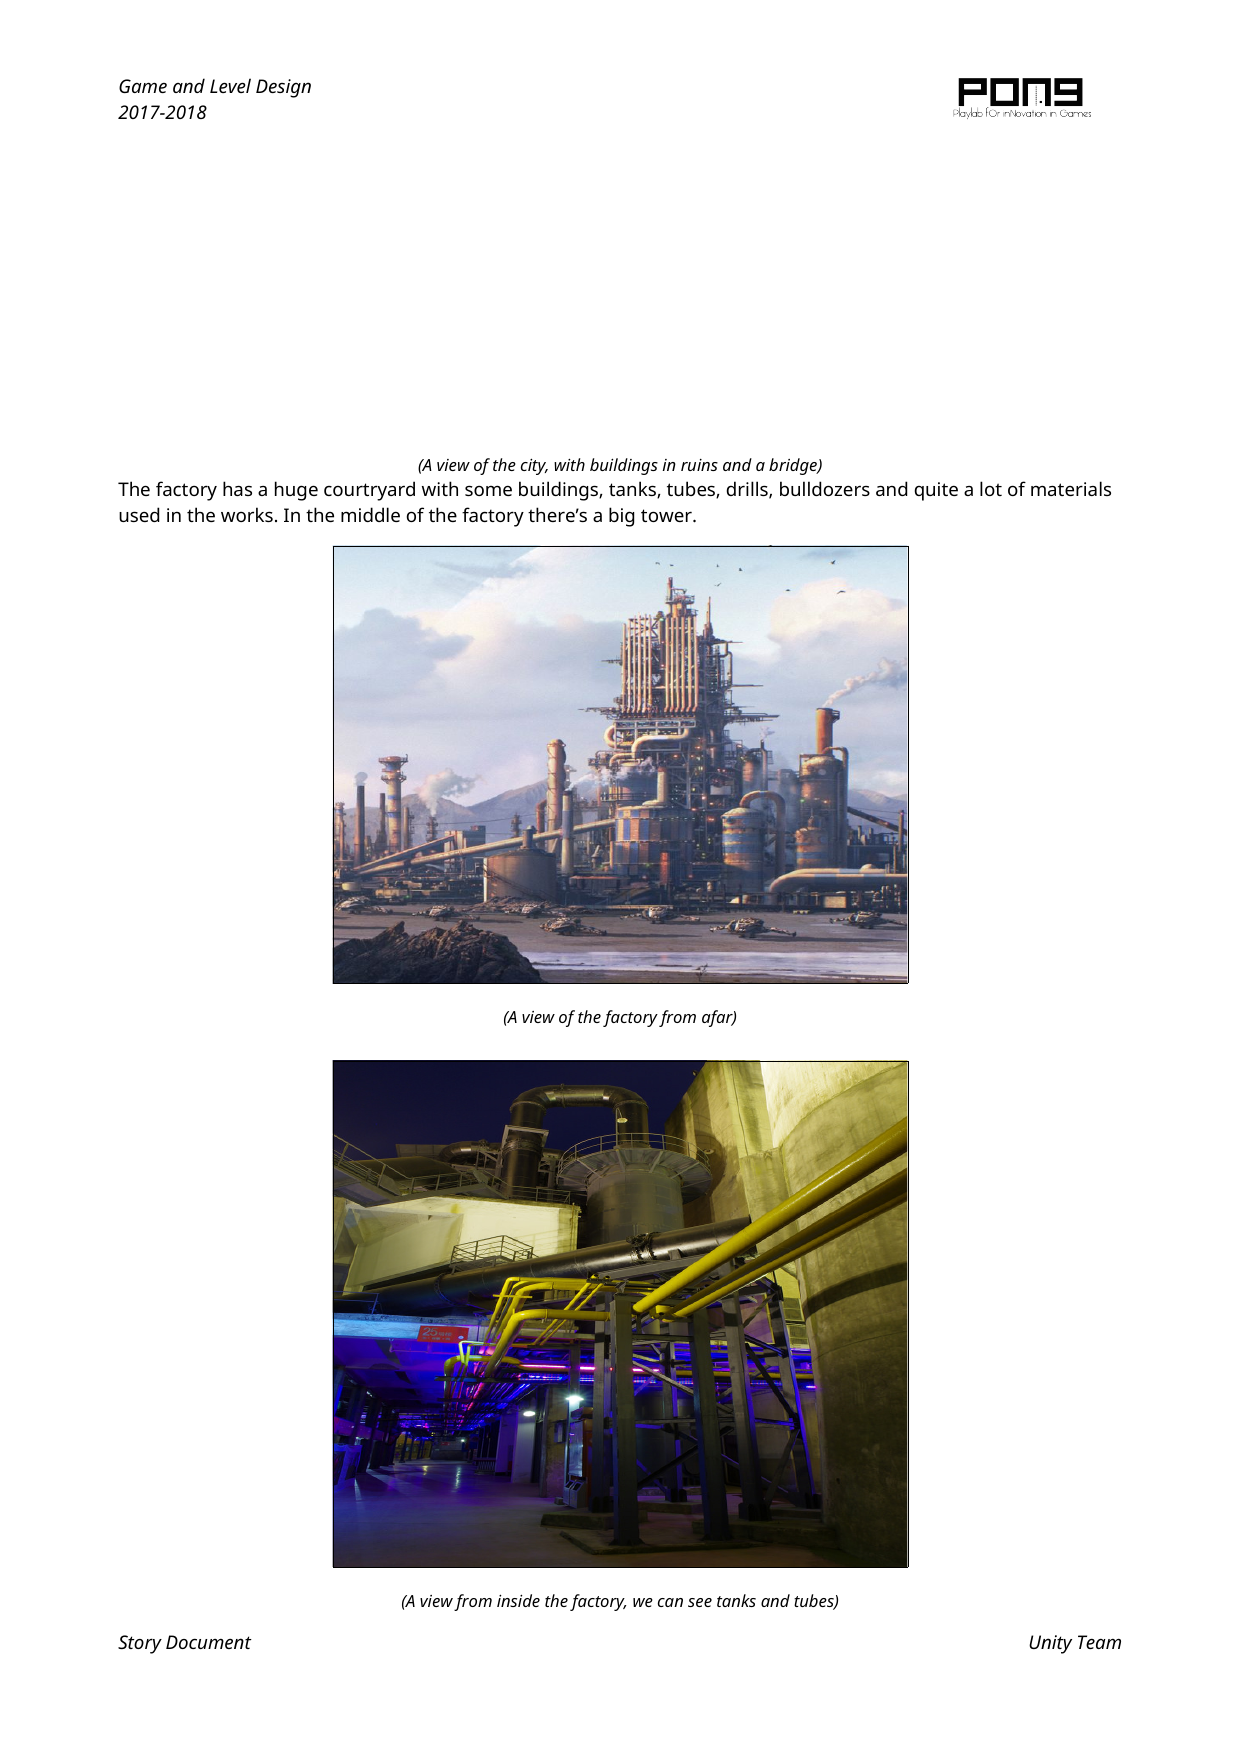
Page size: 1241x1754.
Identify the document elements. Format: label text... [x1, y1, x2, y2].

picture [334, 547, 908, 983]
text The factory has a huge courtryard with some buildings, tanks, tubes, drills, bulldozers and quite a lot of materials used in the works. In the middle of the factory there’s a big tower. [118, 476, 1122, 527]
text (A view of the city, with buildings in ruins and a bridge) [118, 454, 1122, 476]
text (A view of the factory from afar) [118, 1006, 1122, 1029]
picture [923, 73, 1122, 124]
text (A view from inside the factory, we can see tanks and tubes) [118, 1590, 1122, 1612]
picture [334, 1062, 908, 1567]
